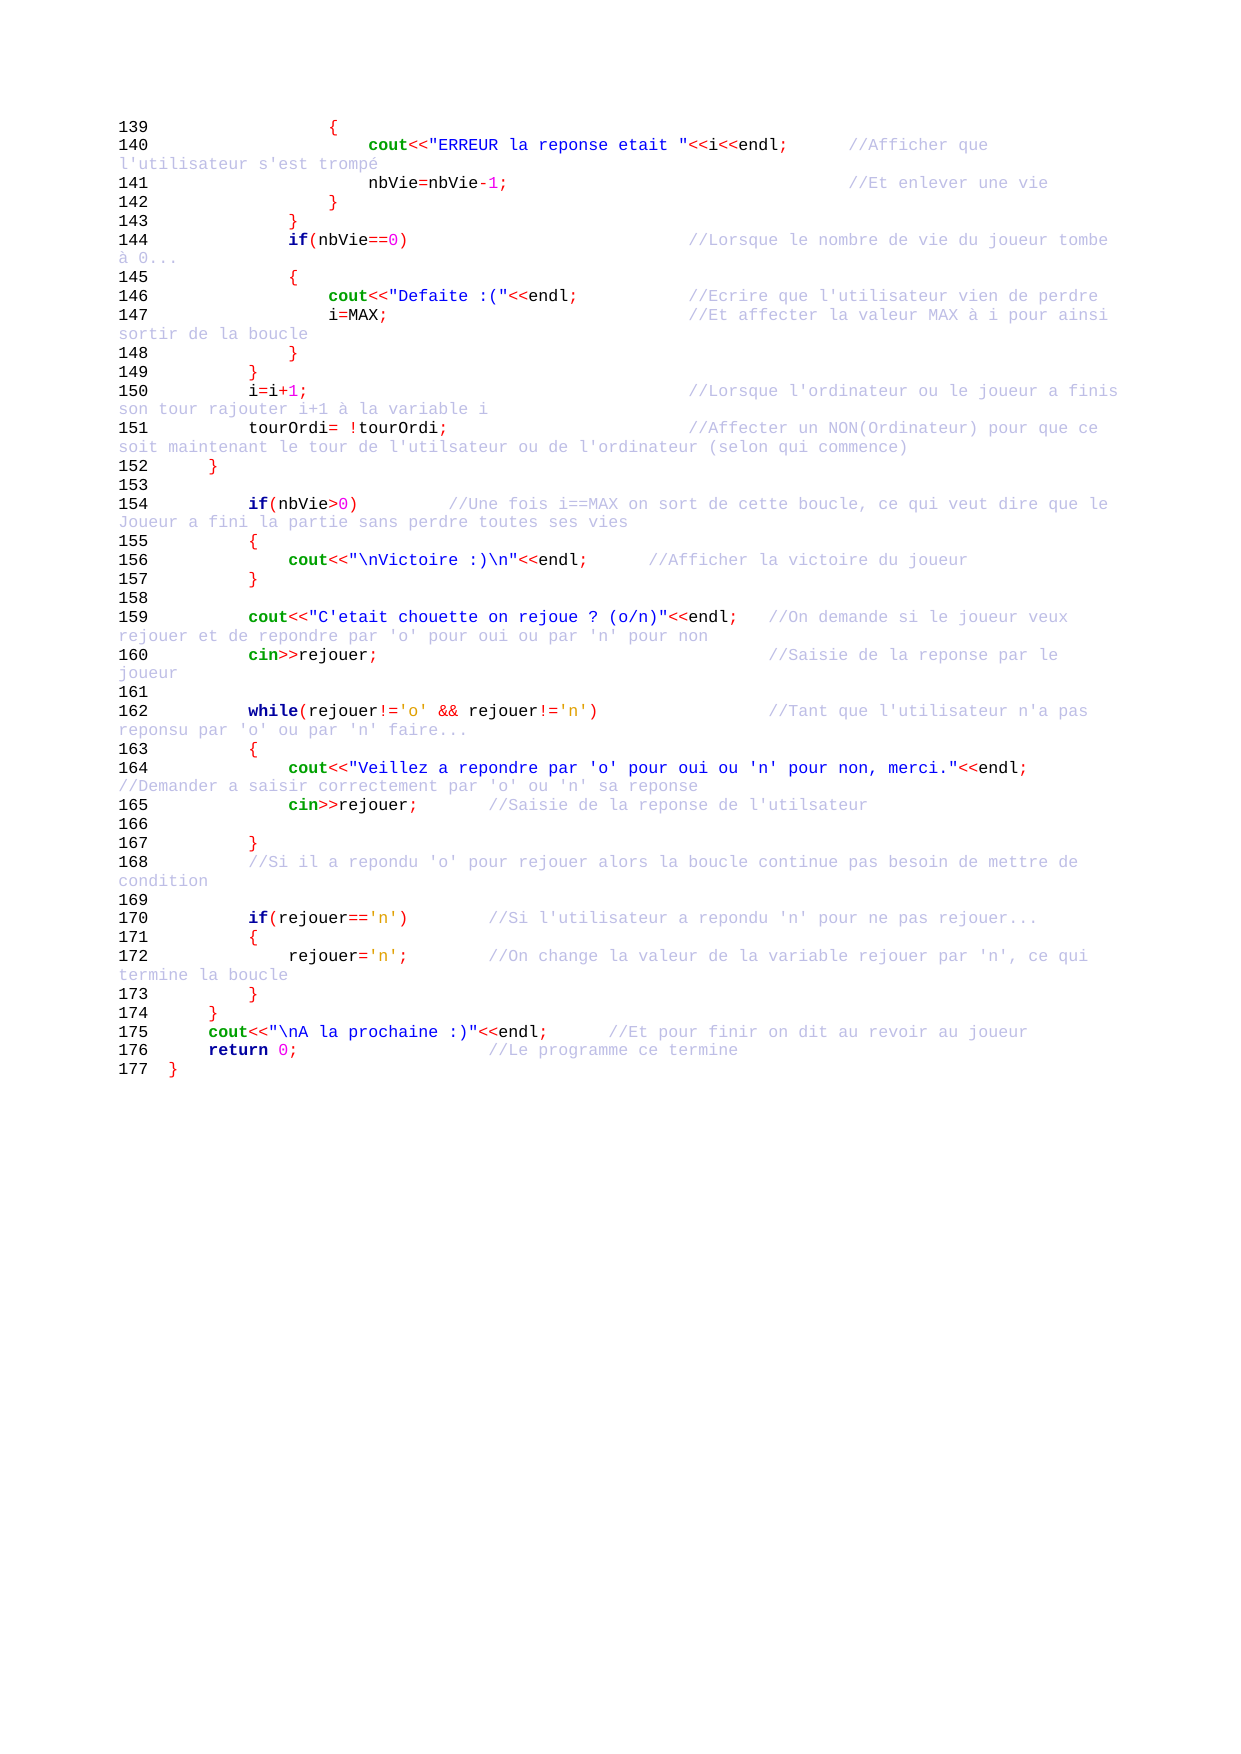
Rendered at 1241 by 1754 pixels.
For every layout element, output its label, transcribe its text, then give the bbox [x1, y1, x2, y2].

subtitle 152 } [118, 457, 1122, 476]
subtitle 175 cout<<"\nA la prochaine :)"<<endl; //Et pour finir on dit au revoir au joueur [538, 1023, 1122, 1042]
subtitle 154 if(nbVie>0) //Une fois i==MAX on sort de cette boucle, ce qui veut dire que le Joueur a fini la partie sans perdre toutes ses vies [118, 495, 1122, 533]
subtitle 170 if(rejouer=='n') //Si l'utilisateur a repondu 'n' pour ne pas rejouer... [348, 910, 1122, 929]
subtitle 175 cout<<"\nA la prochaine :)"<<endl; //Et pour finir on dit au revoir au joueur [118, 1023, 498, 1042]
subtitle 153 [118, 476, 1122, 495]
subtitle 172 rejouer='n'; //On change la valeur de la variable rejouer par 'n', ce qui termine la boucle [118, 948, 1122, 985]
subtitle 149 } [118, 363, 1122, 382]
subtitle 176 return 0; //Le programme ce termine [118, 1042, 1122, 1061]
subtitle 150 i=i+1; //Lorsque l'ordinateur ou le joueur a finis son tour rajouter i+1 à la variable i [118, 382, 1122, 420]
subtitle 155 { [118, 533, 1122, 552]
subtitle 166 [118, 816, 1122, 834]
subtitle 169 [118, 891, 1122, 910]
subtitle 164 cout<<"Veillez a repondre par 'o' pour oui ou 'n' pour non, merci."<<endl; //Demander a saisir correctement par 'o' ou 'n' sa reponse [118, 759, 1122, 797]
subtitle 174 } [118, 1004, 1122, 1023]
subtitle 165 cin>>rejouer; //Saisie de la reponse de l'utilsateur [408, 797, 1122, 816]
subtitle 165 cin>>rejouer; //Saisie de la reponse de l'utilsateur [118, 797, 338, 816]
subtitle 140 cout<<"ERREUR la reponse etait "<<i<<endl; //Afficher que l'utilisateur s'est trompé [118, 137, 1122, 175]
subtitle 144 if(nbVie==0) //Lorsque le nombre de vie du joueur tombe à 0... [118, 231, 1122, 269]
subtitle 141 nbVie=nbVie-1; //Et enlever une vie [118, 175, 368, 193]
subtitle 156 cout<<"\nVictoire :)\n"<<endl; //Afficher la victoire du joueur [118, 552, 538, 571]
subtitle 161 [118, 684, 1122, 703]
subtitle 146 cout<<"Defaite :("<<endl; //Ecrire que l'utilisateur vien de perdre [568, 288, 1122, 307]
subtitle 177 } [118, 1061, 1122, 1080]
subtitle 159 cout<<"C'etait chouette on rejoue ? (o/n)"<<endl; //On demande si le joueur veux rejouer et de repondre par 'o' pour oui ou par 'n' pour non [118, 608, 1122, 646]
subtitle 157 } [118, 571, 1122, 589]
subtitle 142 } [118, 193, 1122, 212]
subtitle 146 cout<<"Defaite :("<<endl; //Ecrire que l'utilisateur vien de perdre [118, 288, 528, 307]
subtitle 143 } [118, 212, 1122, 231]
subtitle 171 { [118, 929, 1122, 948]
subtitle 163 { [118, 740, 1122, 759]
subtitle 148 } [118, 344, 1122, 363]
subtitle 158 [118, 589, 1122, 608]
subtitle 168 //Si il a repondu 'o' pour rejouer alors la boucle continue pas besoin de mettre de condition [118, 853, 1122, 891]
subtitle 156 cout<<"\nVictoire :)\n"<<endl; //Afficher la victoire du joueur [578, 552, 1122, 571]
subtitle 147 i=MAX; //Et affecter la valeur MAX à i pour ainsi sortir de la boucle [118, 307, 1122, 344]
subtitle 139 { [118, 118, 1122, 137]
subtitle 170 if(rejouer=='n') //Si l'utilisateur a repondu 'n' pour ne pas rejouer... [118, 910, 278, 929]
subtitle 173 } [118, 985, 1122, 1004]
subtitle 162 while(rejouer!='o' && rejouer!='n') //Tant que l'utilisateur n'a pas reponsu par 'o' ou par 'n' faire... [118, 703, 1122, 740]
subtitle 145 { [118, 269, 1122, 288]
subtitle 151 tourOrdi= !tourOrdi; //Affecter un NON(Ordinateur) pour que ce soit maintenant le tour de l'utilsateur ou de l'ordinateur (selon qui commence) [118, 420, 1122, 457]
subtitle 160 cin>>rejouer; //Saisie de la reponse par le joueur [118, 646, 1122, 684]
subtitle 167 } [118, 834, 1122, 853]
subtitle 141 nbVie=nbVie-1; //Et enlever une vie [478, 175, 1122, 193]
